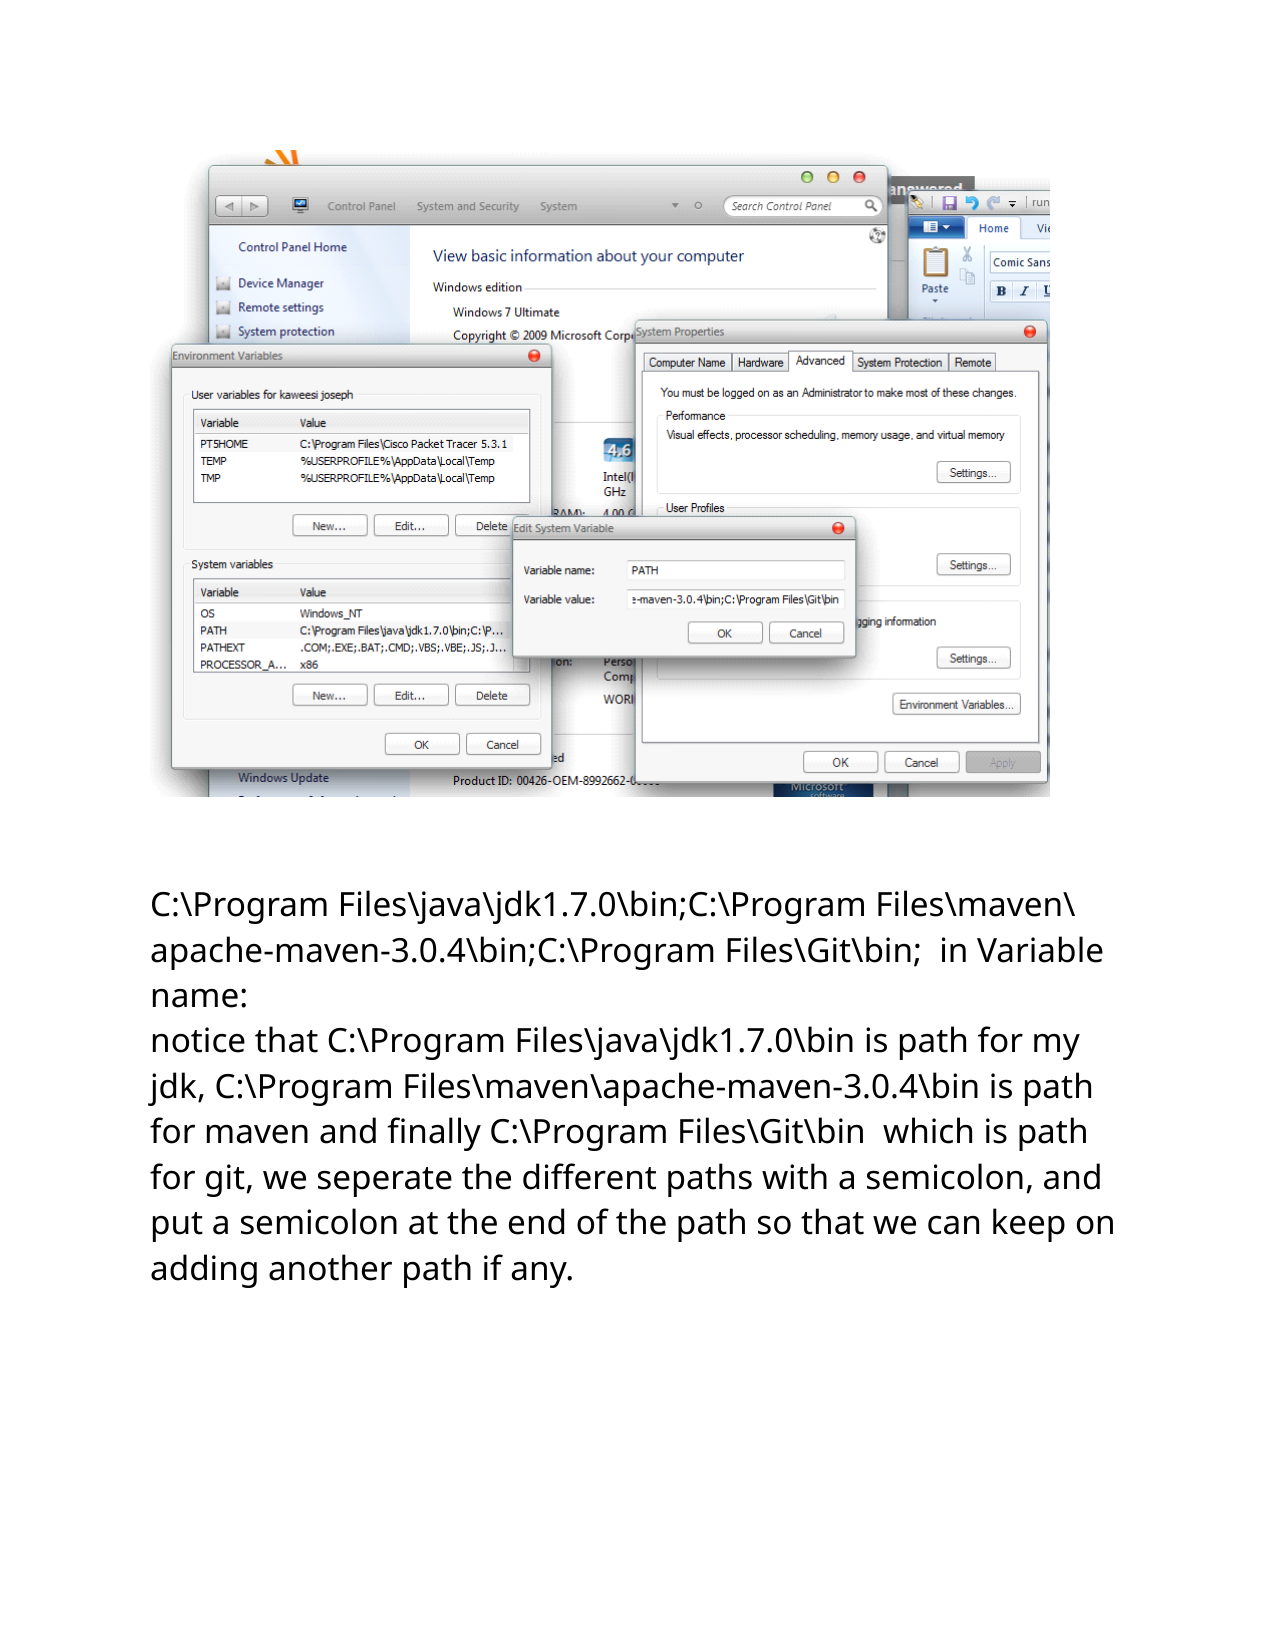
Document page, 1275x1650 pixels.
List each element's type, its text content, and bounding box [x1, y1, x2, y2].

text C:\Program Files\java\jdk1.7.0\bin;C:\Program Files\maven\apache-maven-3.0.4\bin;C:\Program Files\Git\bin; in Variable name: [150, 881, 1125, 1017]
text notice that C:\Program Files\java\jdk1.7.0\bin is path for my jdk, C:\Program Files\maven\apache-maven-3.0.4\bin is path for maven and finally C:\Program Files\Git\bin which is path for git, we seperate the different paths with a semicolon, and put a semicolon at the end of the path so that we can keep on adding another path if any. [150, 1017, 1125, 1290]
